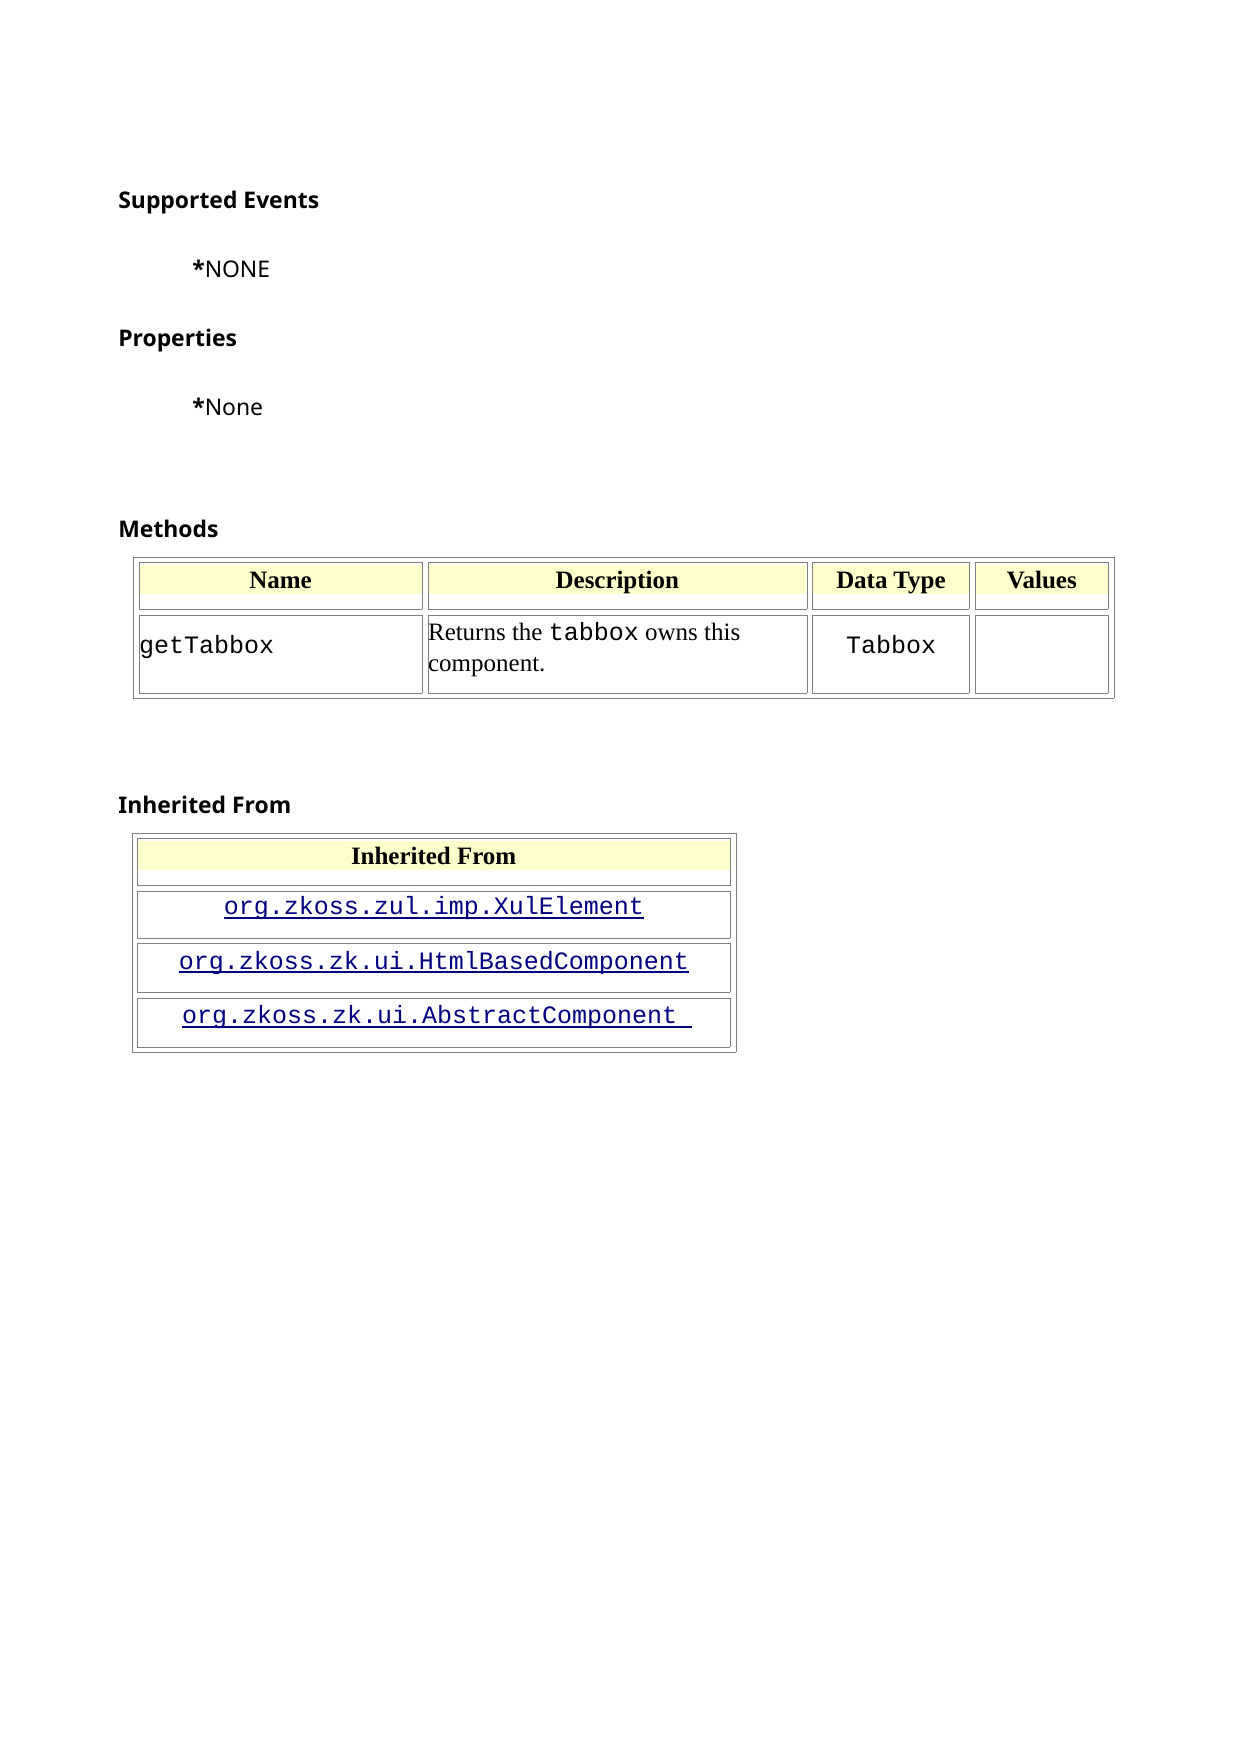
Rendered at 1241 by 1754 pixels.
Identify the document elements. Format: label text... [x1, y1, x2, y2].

subtitle Supported Events [118, 184, 1122, 216]
table_cell [976, 616, 1108, 692]
table_cell Returns the tabbox owns this component. [425, 609, 809, 692]
table_cell org.zkoss.zk.ui.HtmlBasedComponent [134, 938, 733, 992]
table_cell getTabbox [136, 609, 425, 692]
table_header Inherited From [134, 834, 733, 885]
text *None [118, 391, 1122, 422]
table_header Values [972, 558, 1111, 609]
subtitle Properties [118, 322, 1122, 353]
table_header Description [425, 558, 809, 609]
table_cell org.zkoss.zul.imp.XulElement [134, 885, 733, 937]
subtitle Methods [118, 513, 1122, 544]
table_cell Tabbox [809, 609, 972, 692]
table_cell [972, 609, 1111, 692]
text *NONE [118, 253, 1122, 284]
table_header Data Type [809, 558, 972, 609]
subtitle Inherited From [118, 789, 1122, 820]
table_header Name [136, 558, 425, 609]
table_cell org.zkoss.zk.ui.AbstractComponent [134, 992, 733, 1047]
